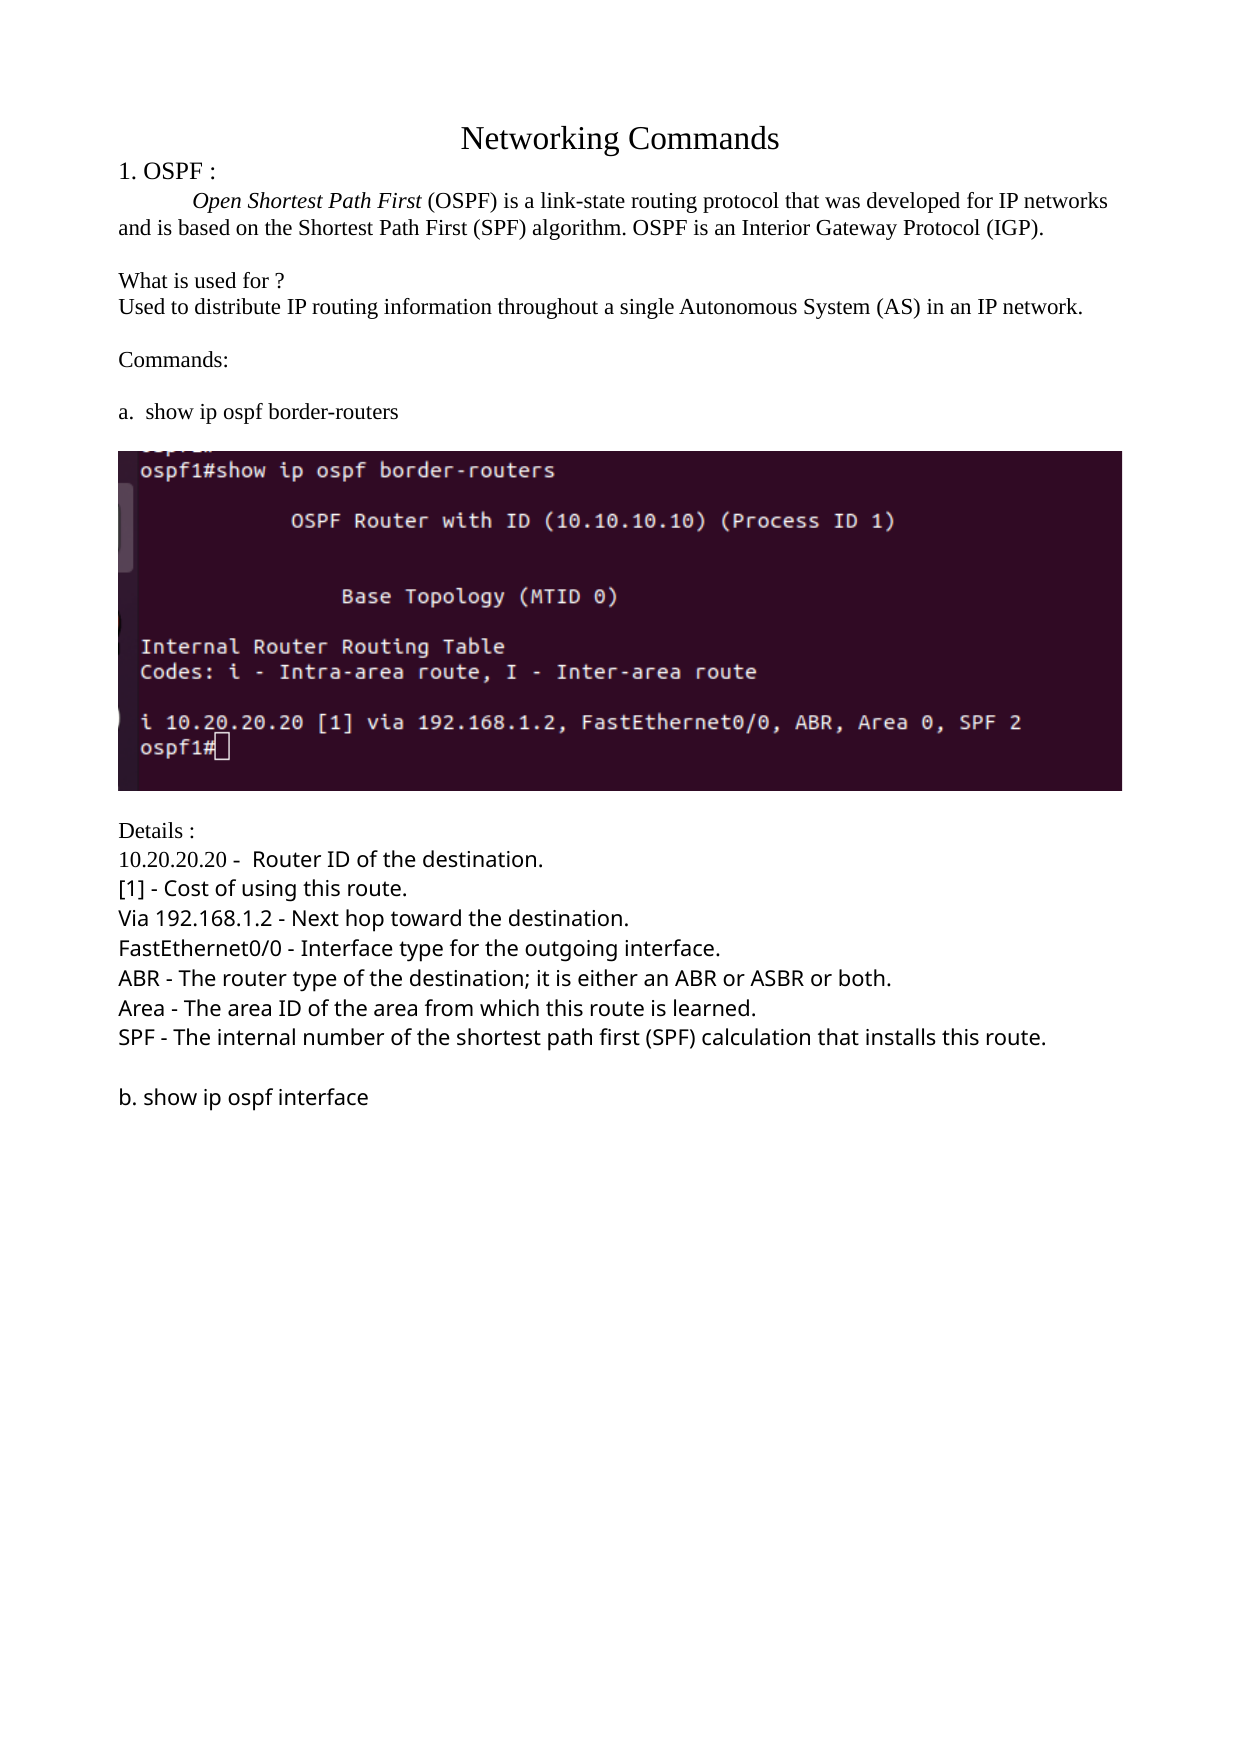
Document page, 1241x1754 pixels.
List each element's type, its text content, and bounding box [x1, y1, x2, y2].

text 1. OSPF : [118, 156, 1122, 185]
text Open Shortest Path First (OSPF) is a link-state routing protocol that was developed for IP networks and is based on the Shortest Path First (SPF) algorithm. OSPF is an Interior Gateway Protocol (IGP). [118, 185, 1122, 240]
text [1] - Cost of using this route. [118, 873, 1122, 903]
text Area - The area ID of the area from which this route is learned. [118, 992, 1122, 1022]
text FastEthernet0/0 - Interface type for the outgoing interface. [118, 933, 1122, 963]
text What is used for ? [118, 267, 1122, 293]
text SPF - The internal number of the shortest path first (SPF) calculation that installs this route. [118, 1022, 1122, 1052]
picture [118, 451, 1123, 791]
text b. show ip ospf interface [118, 1082, 1122, 1112]
text Networking Commands [118, 118, 1122, 156]
text Commands: [118, 346, 1122, 372]
text a. show ip ospf border-routers [118, 398, 1122, 425]
text Via 192.168.1.2 - Next hop toward the destination. [118, 903, 1122, 933]
text Details : [118, 817, 1122, 843]
text ABR - The router type of the destination; it is either an ABR or ASBR or both. [118, 963, 1122, 992]
text Used to distribute IP routing information throughout a single Autonomous System (AS) in an IP network. [118, 293, 1122, 319]
text 10.20.20.20 - Router ID of the destination. [118, 843, 1122, 873]
